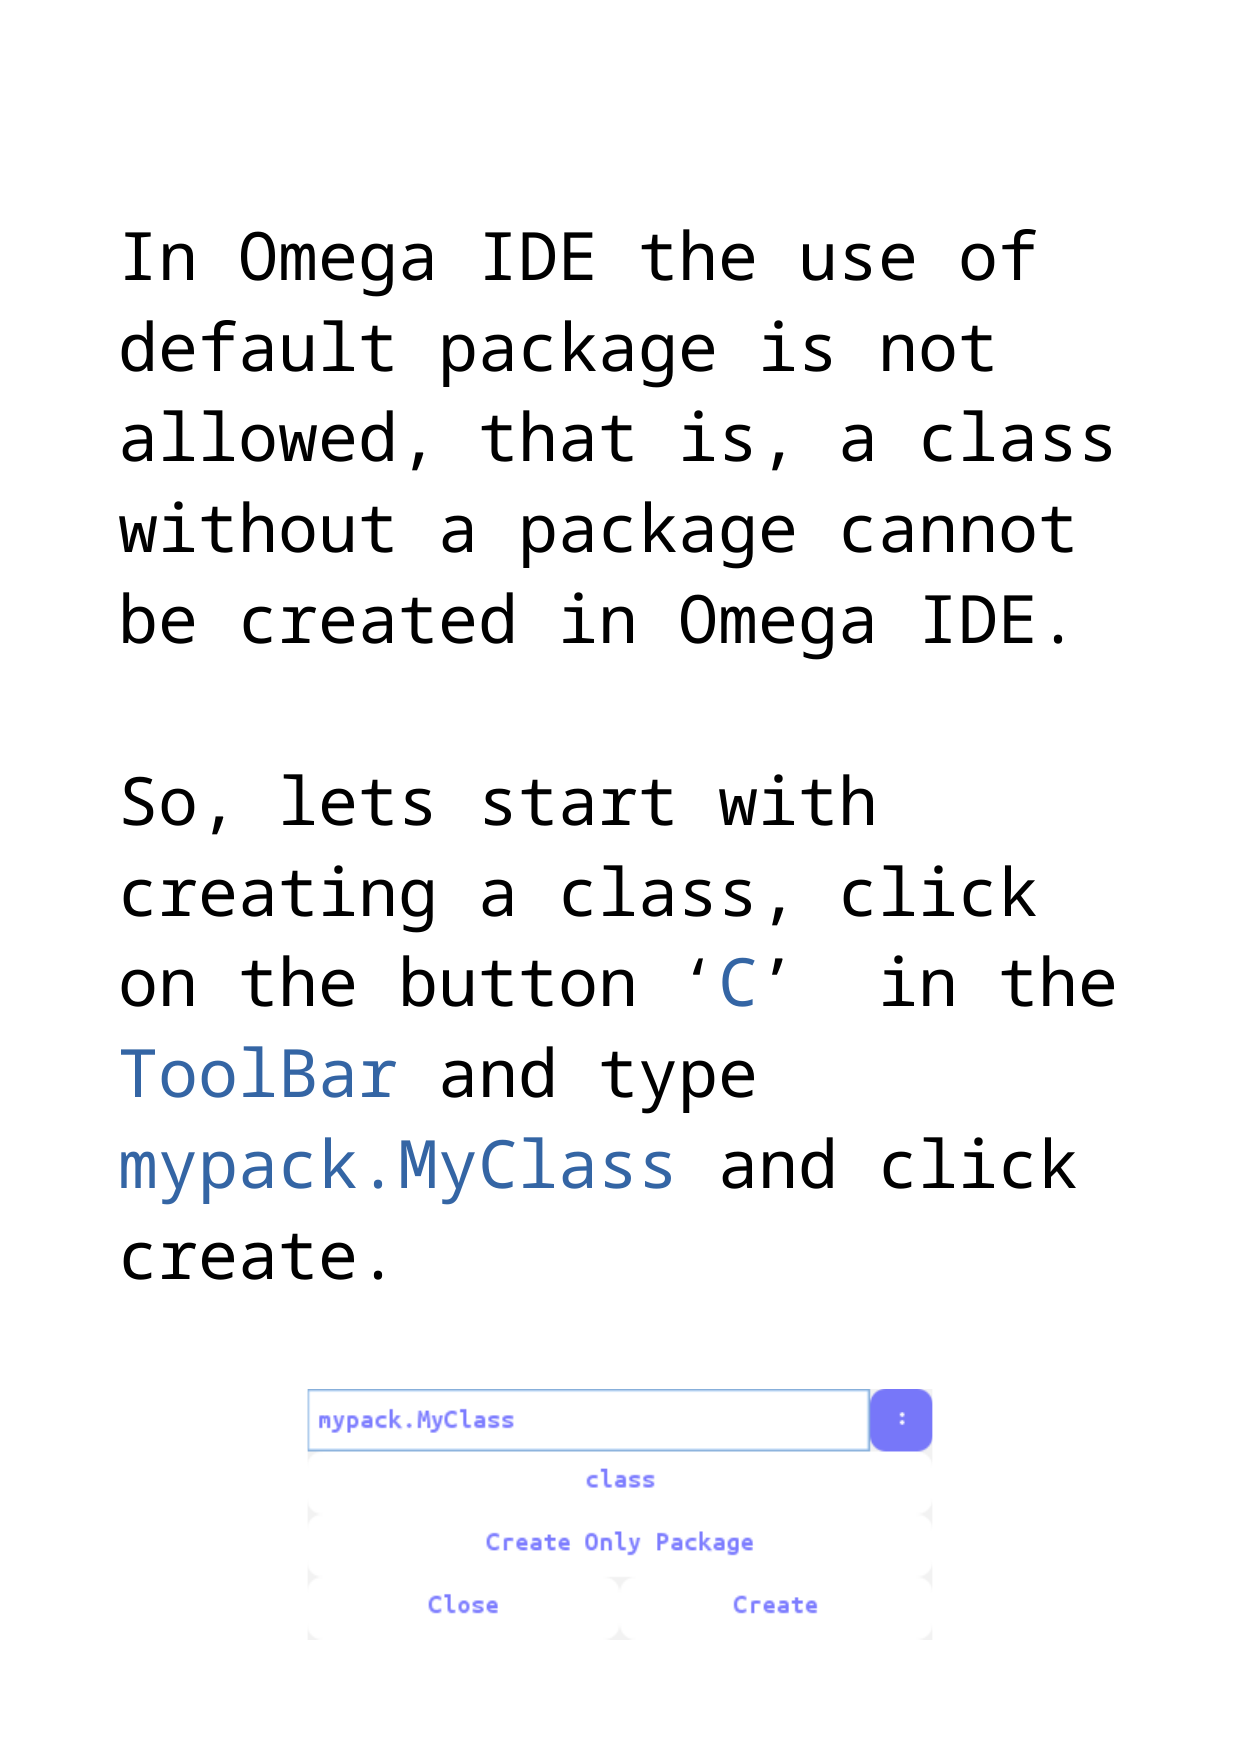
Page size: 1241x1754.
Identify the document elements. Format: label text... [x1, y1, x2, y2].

text So, lets start with creating a class, click on the button ‘C’ in the ToolBar and type [118, 754, 1122, 1117]
text In Omega IDE the use of default package is not allowed, that is, a class without a package cannot be created in Omega IDE. [118, 209, 1122, 663]
picture [307, 1389, 933, 1640]
text mypack.MyClass and click create. [118, 1117, 1122, 1299]
